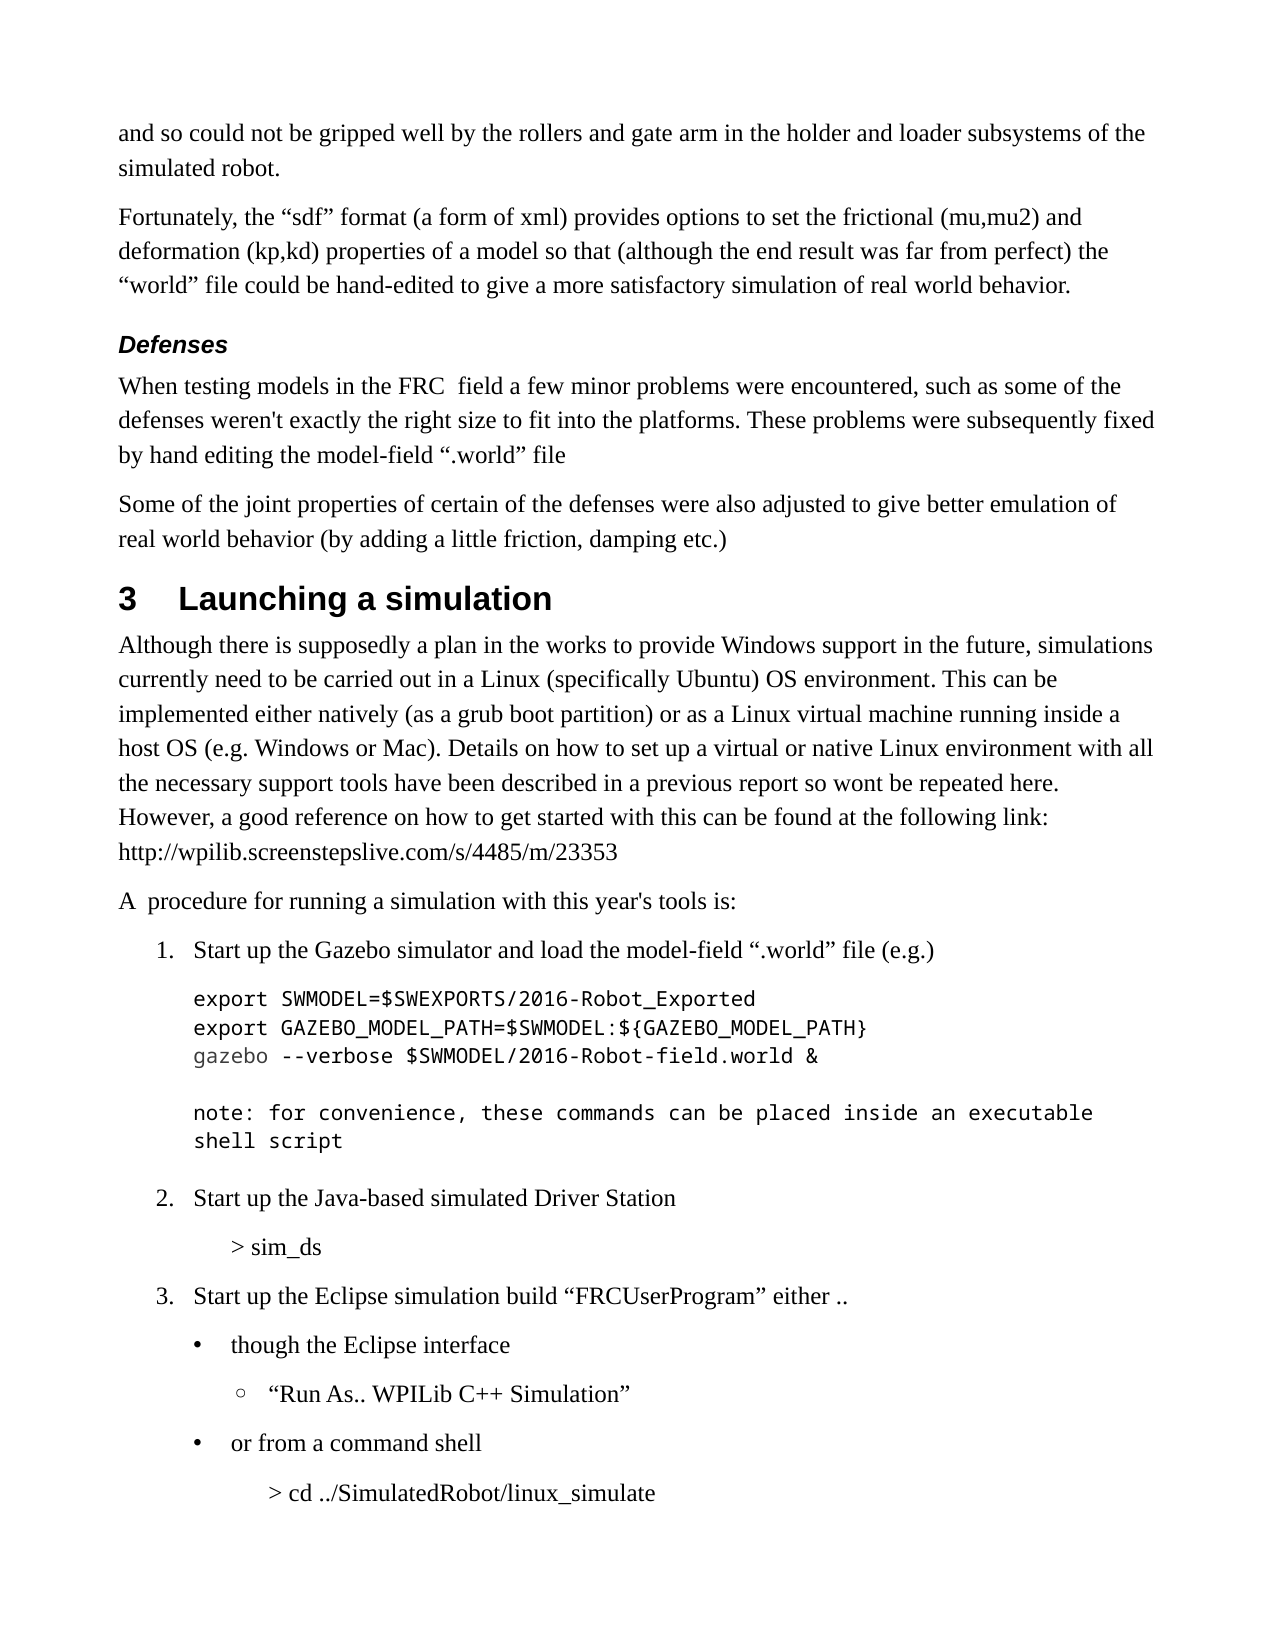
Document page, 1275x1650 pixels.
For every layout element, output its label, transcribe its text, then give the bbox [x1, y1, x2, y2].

text export SWMODEL=$SWEXPORTS/2016-Robot_Exported [193, 984, 1157, 1013]
list > sim_ds [193, 1232, 1157, 1261]
list “Run As.. WPILib C++ Simulation” [231, 1379, 1157, 1408]
subtitle Defenses [118, 330, 1157, 359]
text gazebo --verbose $SWMODEL/2016-Robot-field.world & [193, 1041, 1157, 1069]
text export GAZEBO_MODEL_PATH=$SWMODEL:${GAZEBO_MODEL_PATH} [193, 1013, 1157, 1041]
list or from a command shell [193, 1428, 1157, 1457]
text Some of the joint properties of certain of the defenses were also adjusted to give better emulation of real world behavior (by adding a little friction, damping etc.) [118, 489, 1157, 552]
list Start up the Eclipse simulation build “FRCUserProgram” either .. [156, 1281, 1157, 1310]
text Although there is supposedly a plan in the works to provide Windows support in the future, simulations currently need to be carried out in a Linux (specifically Ubuntu) OS environment. This can be implemented either natively (as a grub boot partition) or as a Linux virtual machine running inside a host OS (e.g. Windows or Mac). Details on how to set up a virtual or native Linux environment with all the necessary support tools have been described in a previous report so wont be repeated here. However, a good reference on how to get started with this can be found at the following link: http://wpilib.screenstepslive.com/s/4485/m/23353 [118, 630, 1157, 866]
text and so could not be gripped well by the rollers and gate arm in the holder and loader subsystems of the simulated robot. [118, 118, 1157, 181]
text note: for convenience, these commands can be placed inside an executable shell script [193, 1098, 1157, 1155]
list > cd ../SimulatedRobot/linux_simulate [231, 1478, 1157, 1506]
list Start up the Java-based simulated Driver Station [156, 1183, 1157, 1212]
subtitle Launching a simulation [118, 579, 1157, 618]
text A procedure for running a simulation with this year's tools is: [118, 886, 1157, 915]
list Start up the Gazebo simulator and load the model-field “.world” file (e.g.) [156, 935, 1157, 964]
text When testing models in the FRC field a few minor problems were encountered, such as some of the defenses weren't exactly the right size to fit into the platforms. These problems were subsequently fixed by hand editing the model-field “.world” file [118, 371, 1157, 469]
text Fortunately, the “sdf” format (a form of xml) provides options to set the frictional (mu,mu2) and deformation (kp,kd) properties of a model so that (although the end result was far from perfect) the “world” file could be hand-edited to give a more satisfactory simulation of real world behavior. [118, 202, 1157, 299]
list though the Eclipse interface [193, 1330, 1157, 1359]
